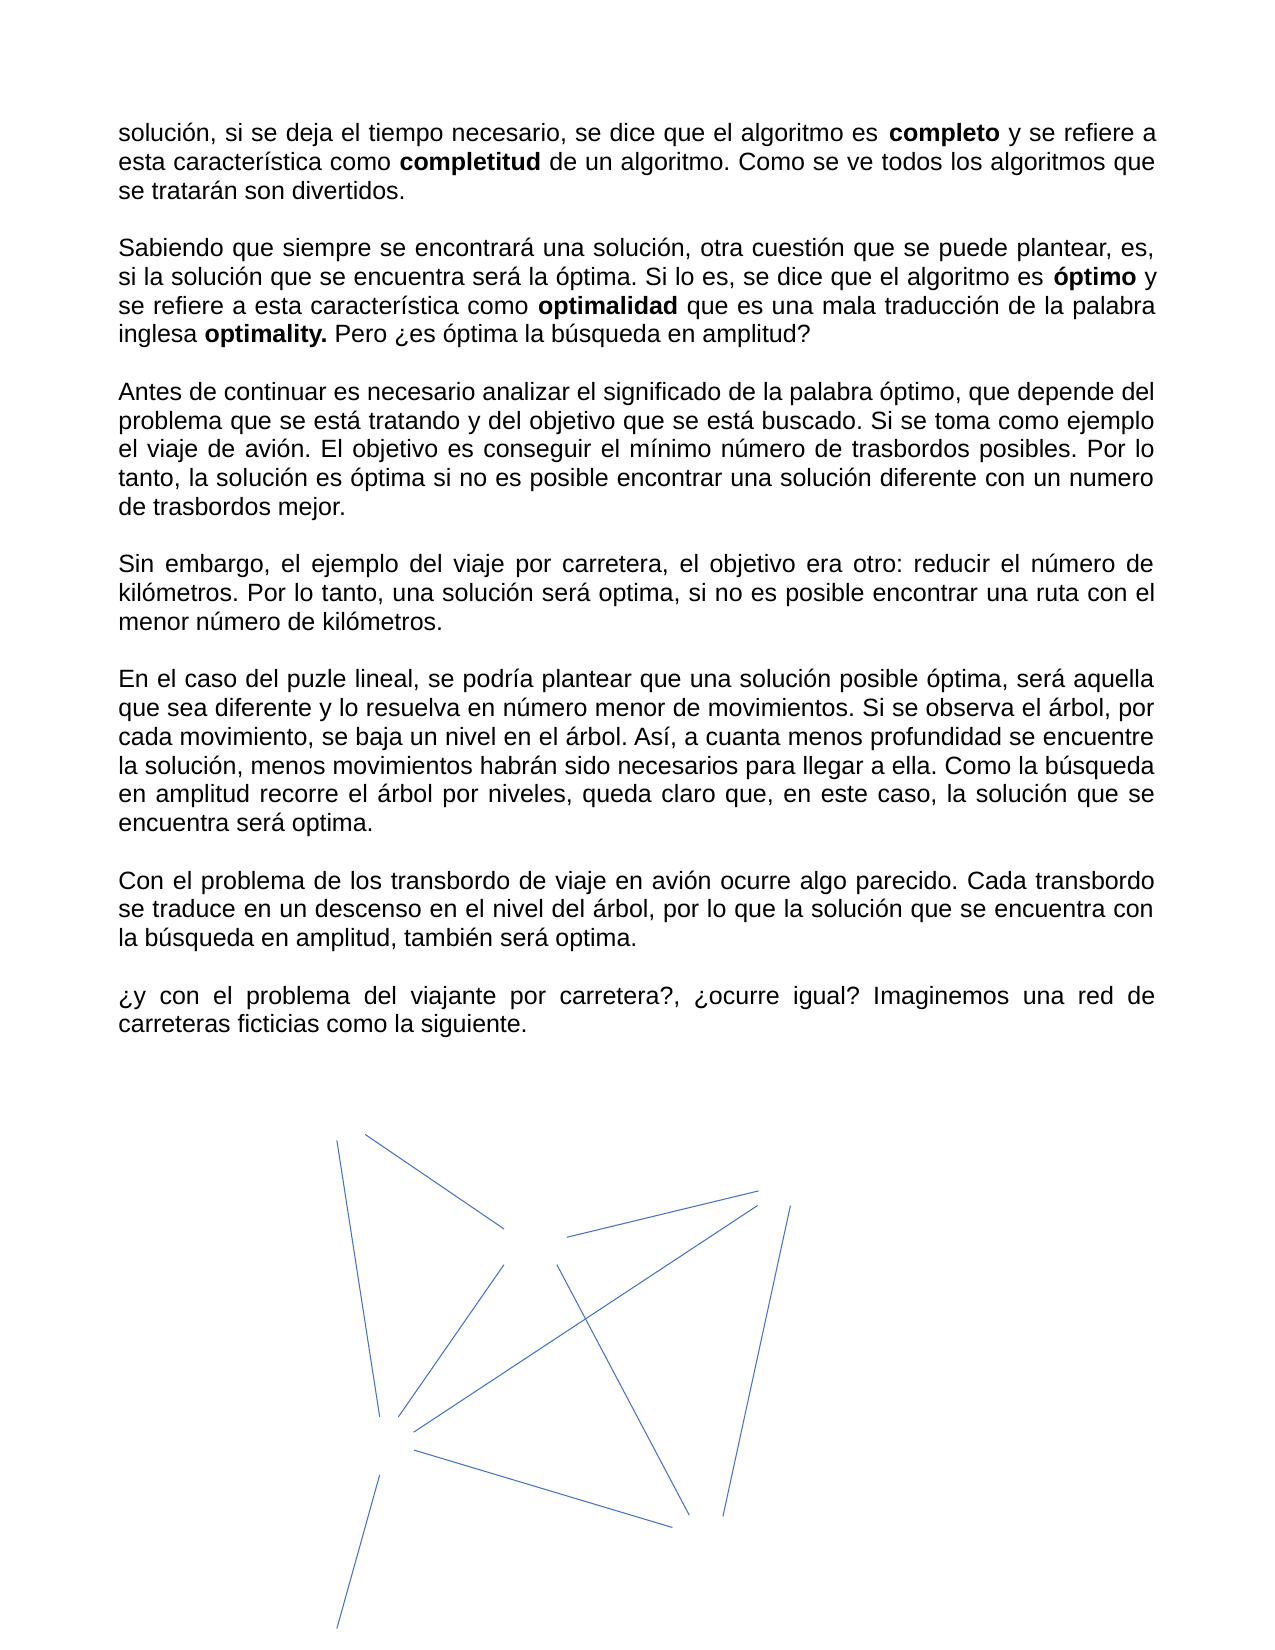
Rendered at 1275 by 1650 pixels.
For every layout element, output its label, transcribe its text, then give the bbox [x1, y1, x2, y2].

text ¿y con el problema del viajante por carretera?, ¿ocurre igual? Imaginemos una red de carreteras ficticias como la siguiente. [118, 981, 1157, 1038]
text solución, si se deja el tiempo necesario, se dice que el algoritmo es completo y se refiere a esta característica como completitud de un algoritmo. Como se ve todos los algoritmos que se tratarán son divertidos. [118, 118, 1157, 204]
text Con el problema de los transbordo de viaje en avión ocurre algo parecido. Cada transbordo se traduce en un descenso en el nivel del árbol, por lo que la solución que se encuentra con la búsqueda en amplitud, también será optima. [118, 866, 1157, 952]
text En el caso del puzle lineal, se podría plantear que una solución posible óptima, será aquella que sea diferente y lo resuelva en número menor de movimientos. Si se observa el árbol, por cada movimiento, se baja un nivel en el árbol. Así, a cuanta menos profundidad se encuentre la solución, menos movimientos habrán sido necesarios para llegar a ella. Como la búsqueda en amplitud recorre el árbol por niveles, queda claro que, en este caso, la solución que se encuentra será optima. [118, 664, 1157, 837]
text Sin embargo, el ejemplo del viaje por carretera, el objetivo era otro: reducir el número de kilómetros. Por lo tanto, una solución será optima, si no es posible encontrar una ruta con el menor número de kilómetros. [118, 549, 1157, 636]
text Sabiendo que siempre se encontrará una solución, otra cuestión que se puede plantear, es, si la solución que se encuentra será la óptima. Si lo es, se dice que el algoritmo es óptimo y se refiere a esta característica como optimalidad que es una mala traducción de la palabra inglesa optimality. Pero ¿es óptima la búsqueda en amplitud? [118, 233, 1157, 348]
text Antes de continuar es necesario analizar el significado de la palabra óptimo, que depende del problema que se está tratando y del objetivo que se está buscado. Si se toma como ejemplo el viaje de avión. El objetivo es conseguir el mínimo número de trasbordos posibles. Por lo tanto, la solución es óptima si no es posible encontrar una solución diferente con un numero de trasbordos mejor. [118, 377, 1157, 521]
